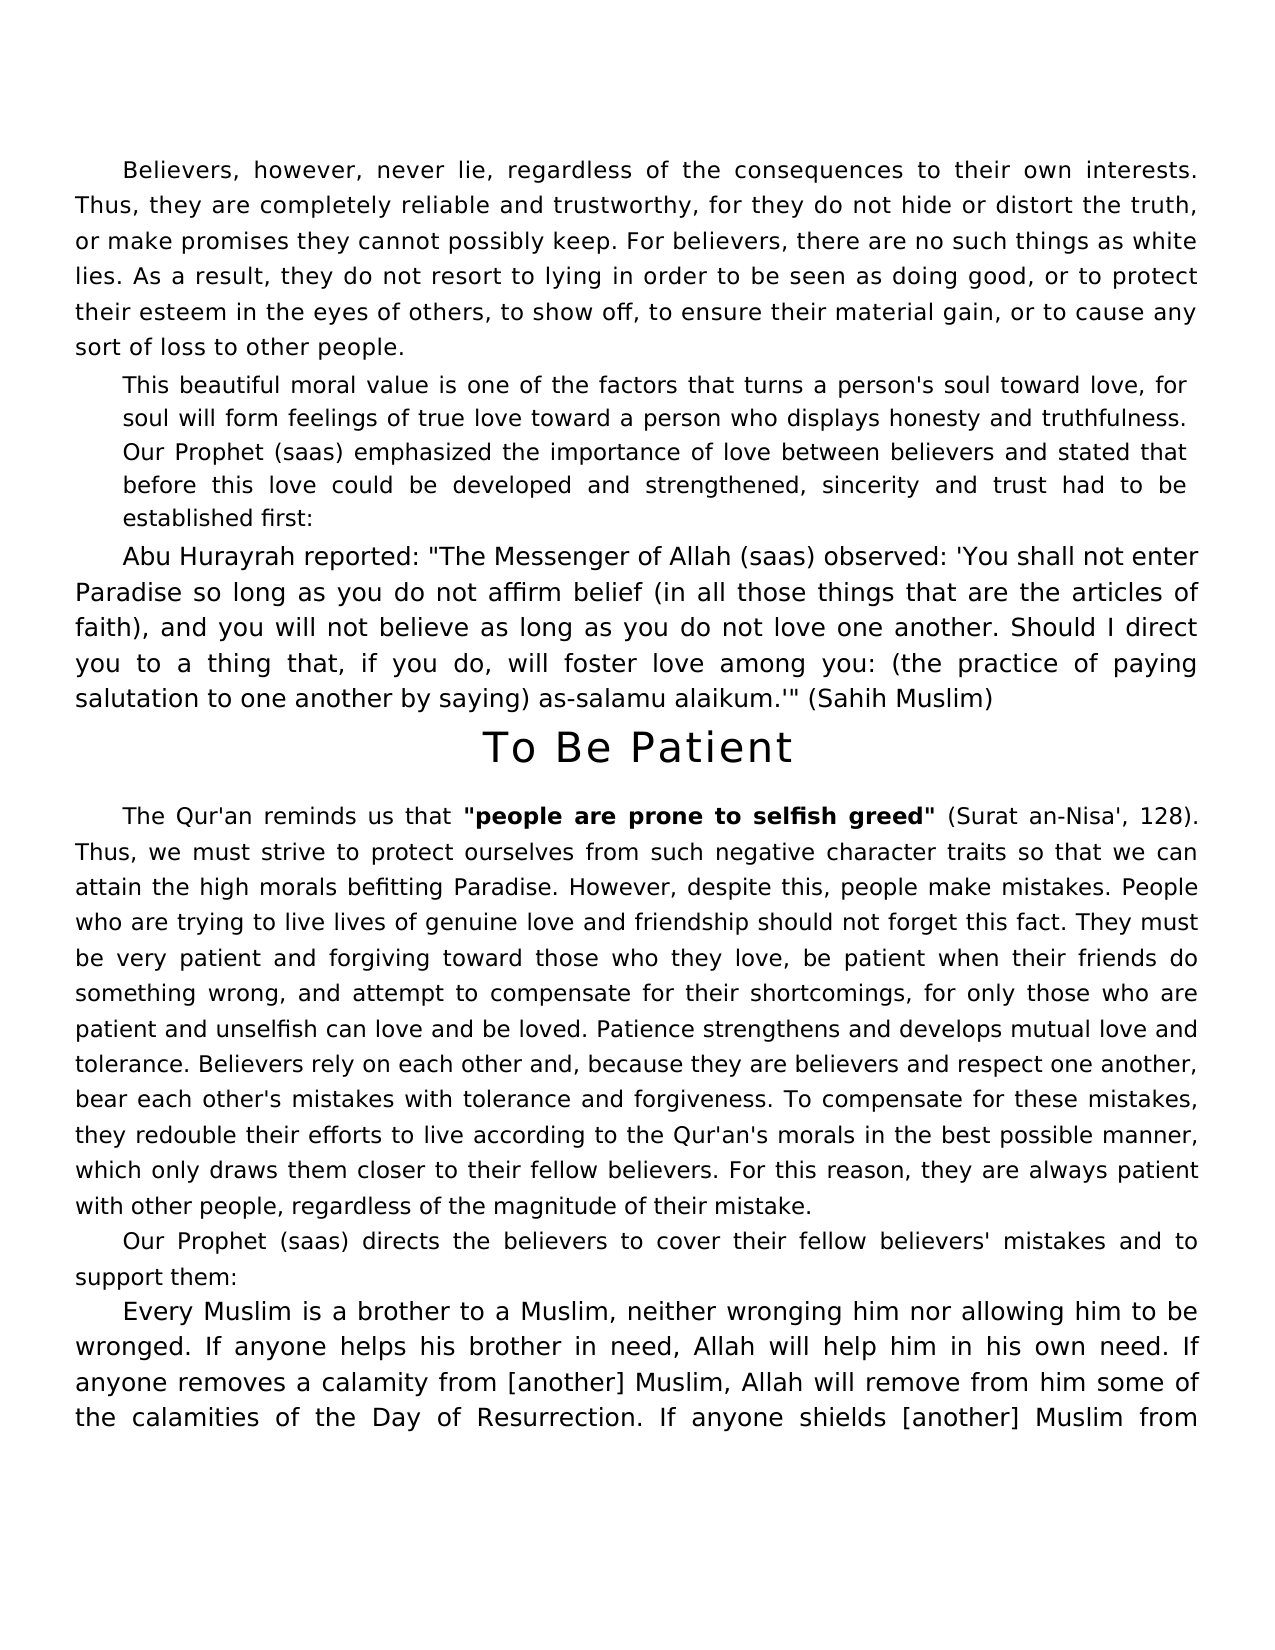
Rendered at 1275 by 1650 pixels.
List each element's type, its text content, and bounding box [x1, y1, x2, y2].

text Our Prophet (saas) directs the believers to cover their fellow believers' mistakes and to support them: [75, 1221, 1200, 1292]
text Every Muslim is a brother to a Muslim, neither wronging him nor allowing him to be wronged. If anyone helps his brother in need, Allah will help him in his own need. If anyone removes a calamity from [another] Muslim, Allah will remove from him some of the calamities of the Day of Resurrection. If anyone shields [another] Muslim from [75, 1292, 1200, 1434]
text This beautiful moral value is one of the factors that turns a person's soul toward love, for soul will form feelings of true love toward a person who displays honesty and truthfulness. Our Prophet (saas) emphasized the importance of love between believers and stated that before this love could be developed and strengthened, sincerity and trust had to be established first: [122, 367, 1188, 533]
text Believers, however, never lie, regardless of the consequences to their own interests. Thus, they are completely reliable and trustworthy, for they do not hide or distort the truth, or make promises they cannot possibly keep. For believers, there are no such things as white lies. As a result, they do not resort to lying in order to be seen as doing good, or to protect their esteem in the eyes of others, to show off, to ensure their material gain, or to cause any sort of loss to other people. [75, 150, 1200, 362]
text To Be Patient [75, 721, 1200, 773]
text The Qur'an reminds us that "people are prone to selfish greed" (Surat an-Nisa', 128). Thus, we must strive to protect ourselves from such negative character traits so that we can attain the high morals befitting Paradise. However, despite this, people make mistakes. People who are trying to live lives of genuine love and friendship should not forget this fact. They must be very patient and forgiving toward those who they love, be patient when their friends do something wrong, and attempt to compensate for their shortcomings, for only those who are patient and unselfish can love and be loved. Patience strengthens and develops mutual love and tolerance. Believers rely on each other and, because they are believers and respect one another, bear each other's mistakes with tolerance and forgiveness. To compensate for these mistakes, they redouble their efforts to live according to the Qur'an's morals in the best possible manner, which only draws them closer to their fellow believers. For this reason, they are always patient with other people, regardless of the magnitude of their mistake. [75, 796, 1200, 1221]
text Abu Hurayrah reported: "The Messenger of Allah (saas) observed: 'You shall not enter Paradise so long as you do not affirm belief (in all those things that are the articles of faith), and you will not believe as long as you do not love one another. Should I direct you to a thing that, if you do, will foster love among you: (the practice of paying salutation to one another by saying) as-salamu alaikum.'" (Sahih Muslim) [75, 537, 1200, 714]
